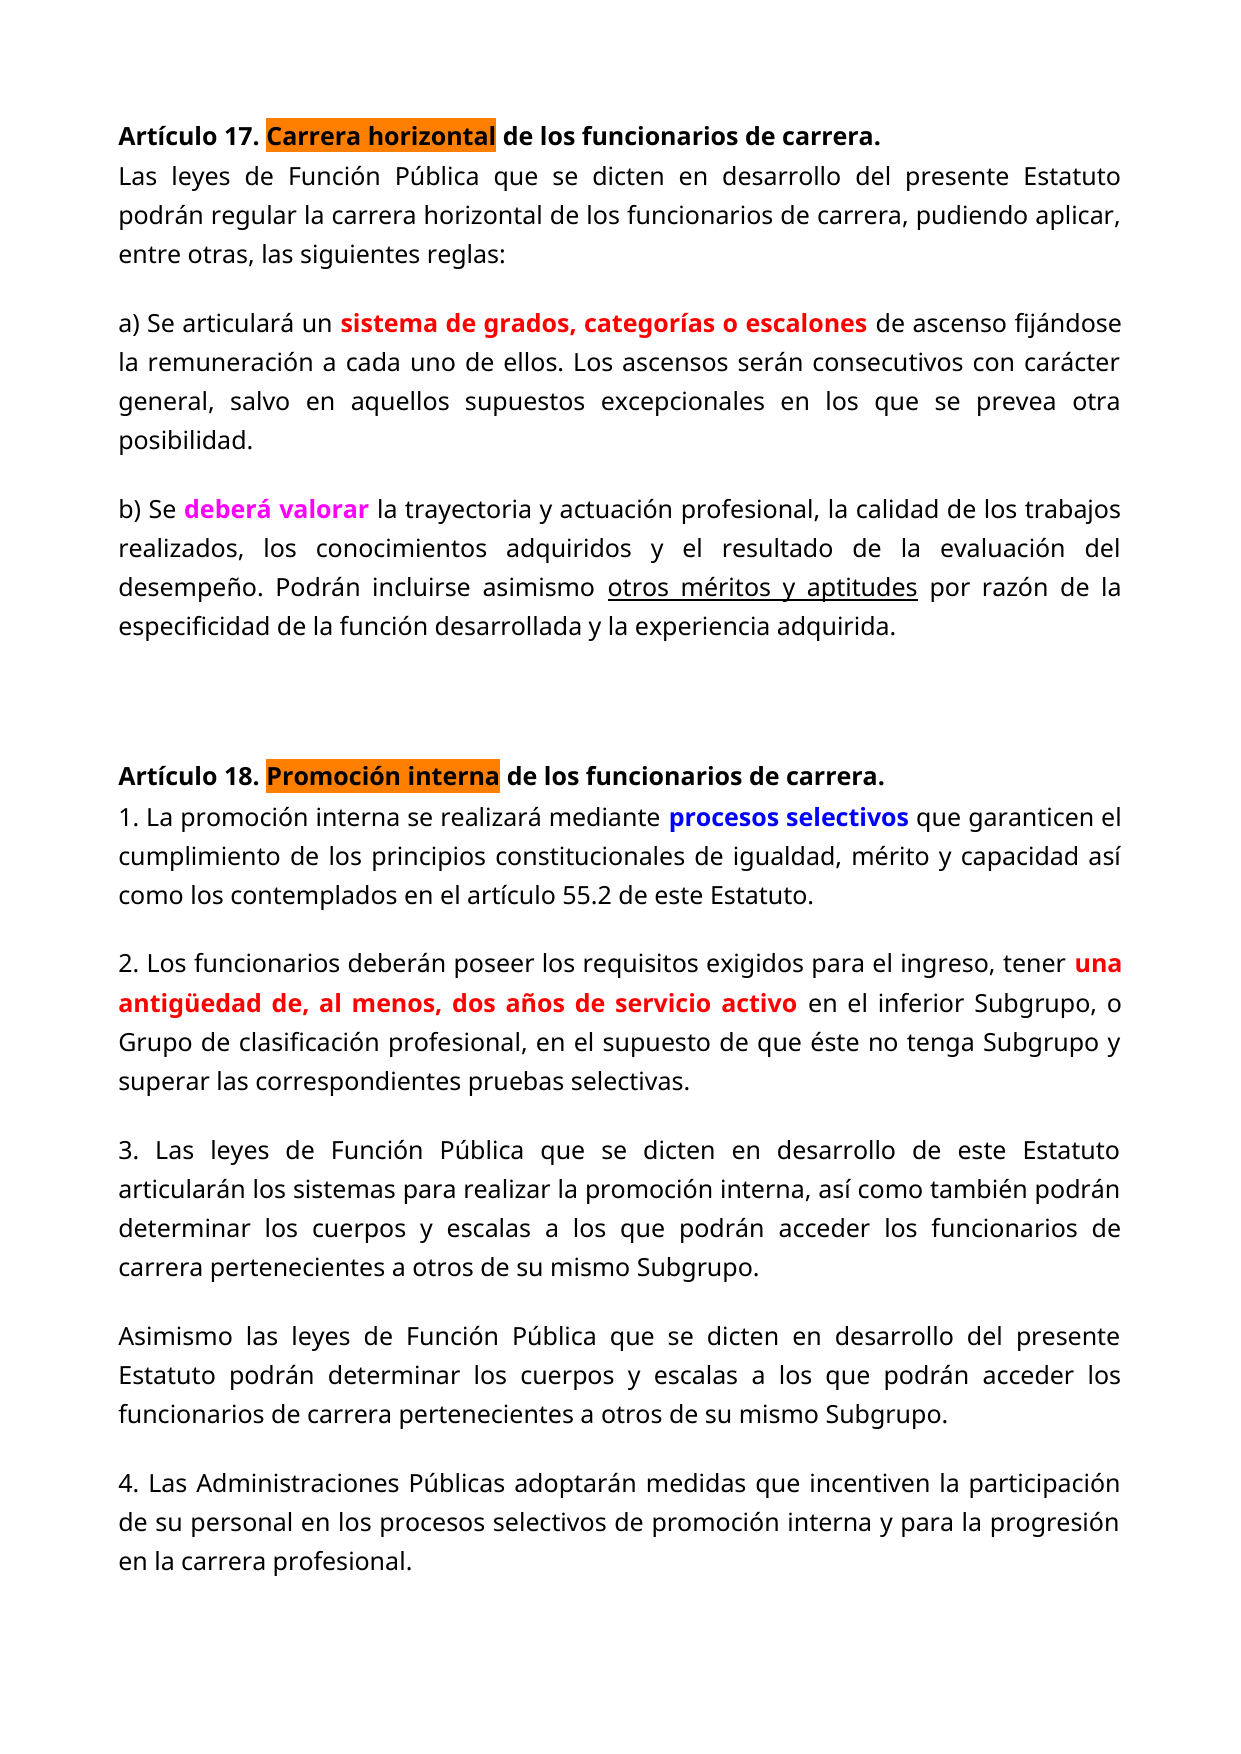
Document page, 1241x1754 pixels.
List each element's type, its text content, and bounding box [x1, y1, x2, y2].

text 3. Las leyes de Función Pública que se dicten en desarrollo de este Estatuto articularán los sistemas para realizar la promoción interna, así como también podrán determinar los cuerpos y escalas a los que podrán acceder los funcionarios de carrera pertenecientes a otros de su mismo Subgrupo. [118, 1132, 1122, 1284]
text b) Se deberá valorar la trayectoria y actuación profesional, la calidad de los trabajos realizados, los conocimientos adquiridos y el resultado de la evaluación del desempeño. Podrán incluirse asimismo otros méritos y aptitudes por razón de la especificidad de la función desarrollada y la experiencia adquirida. [118, 492, 1122, 643]
text 4. Las Administraciones Públicas adoptarán medidas que incentiven la participación de su personal en los procesos selectivos de promoción interna y para la progresión en la carrera profesional. [118, 1465, 1122, 1578]
text Las leyes de Función Pública que se dicten en desarrollo del presente Estatuto podrán regular la carrera horizontal de los funcionarios de carrera, pudiendo aplicar, entre otras, las siguientes reglas: [118, 158, 1122, 271]
text a) Se articulará un sistema de grados, categorías o escalones de ascenso fijándose la remuneración a cada uno de ellos. Los ascensos serán consecutivos con carácter general, salvo en aquellos supuestos excepcionales en los que se prevea otra posibilidad. [118, 305, 1122, 457]
text 2. Los funcionarios deberán poseer los requisitos exigidos para el ingreso, tener una antigüedad de, al menos, dos años de servicio activo en el inferior Subgrupo, o Grupo de clasificación profesional, en el supuesto de que éste no tenga Subgrupo y superar las correspondientes pruebas selectivas. [118, 946, 1122, 1098]
subtitle Artículo 17. Carrera horizontal de los funcionarios de carrera. [118, 118, 1122, 152]
text Asimismo las leyes de Función Pública que se dicten en desarrollo del presente Estatuto podrán determinar los cuerpos y escalas a los que podrán acceder los funcionarios de carrera pertenecientes a otros de su mismo Subgrupo. [118, 1318, 1122, 1431]
subtitle Artículo 18. Promoción interna de los funcionarios de carrera. [118, 759, 1122, 793]
text 1. La promoción interna se realizará mediante procesos selectivos que garanticen el cumplimiento de los principios constitucionales de igualdad, mérito y capacidad así como los contemplados en el artículo 55.2 de este Estatuto. [118, 799, 1122, 912]
